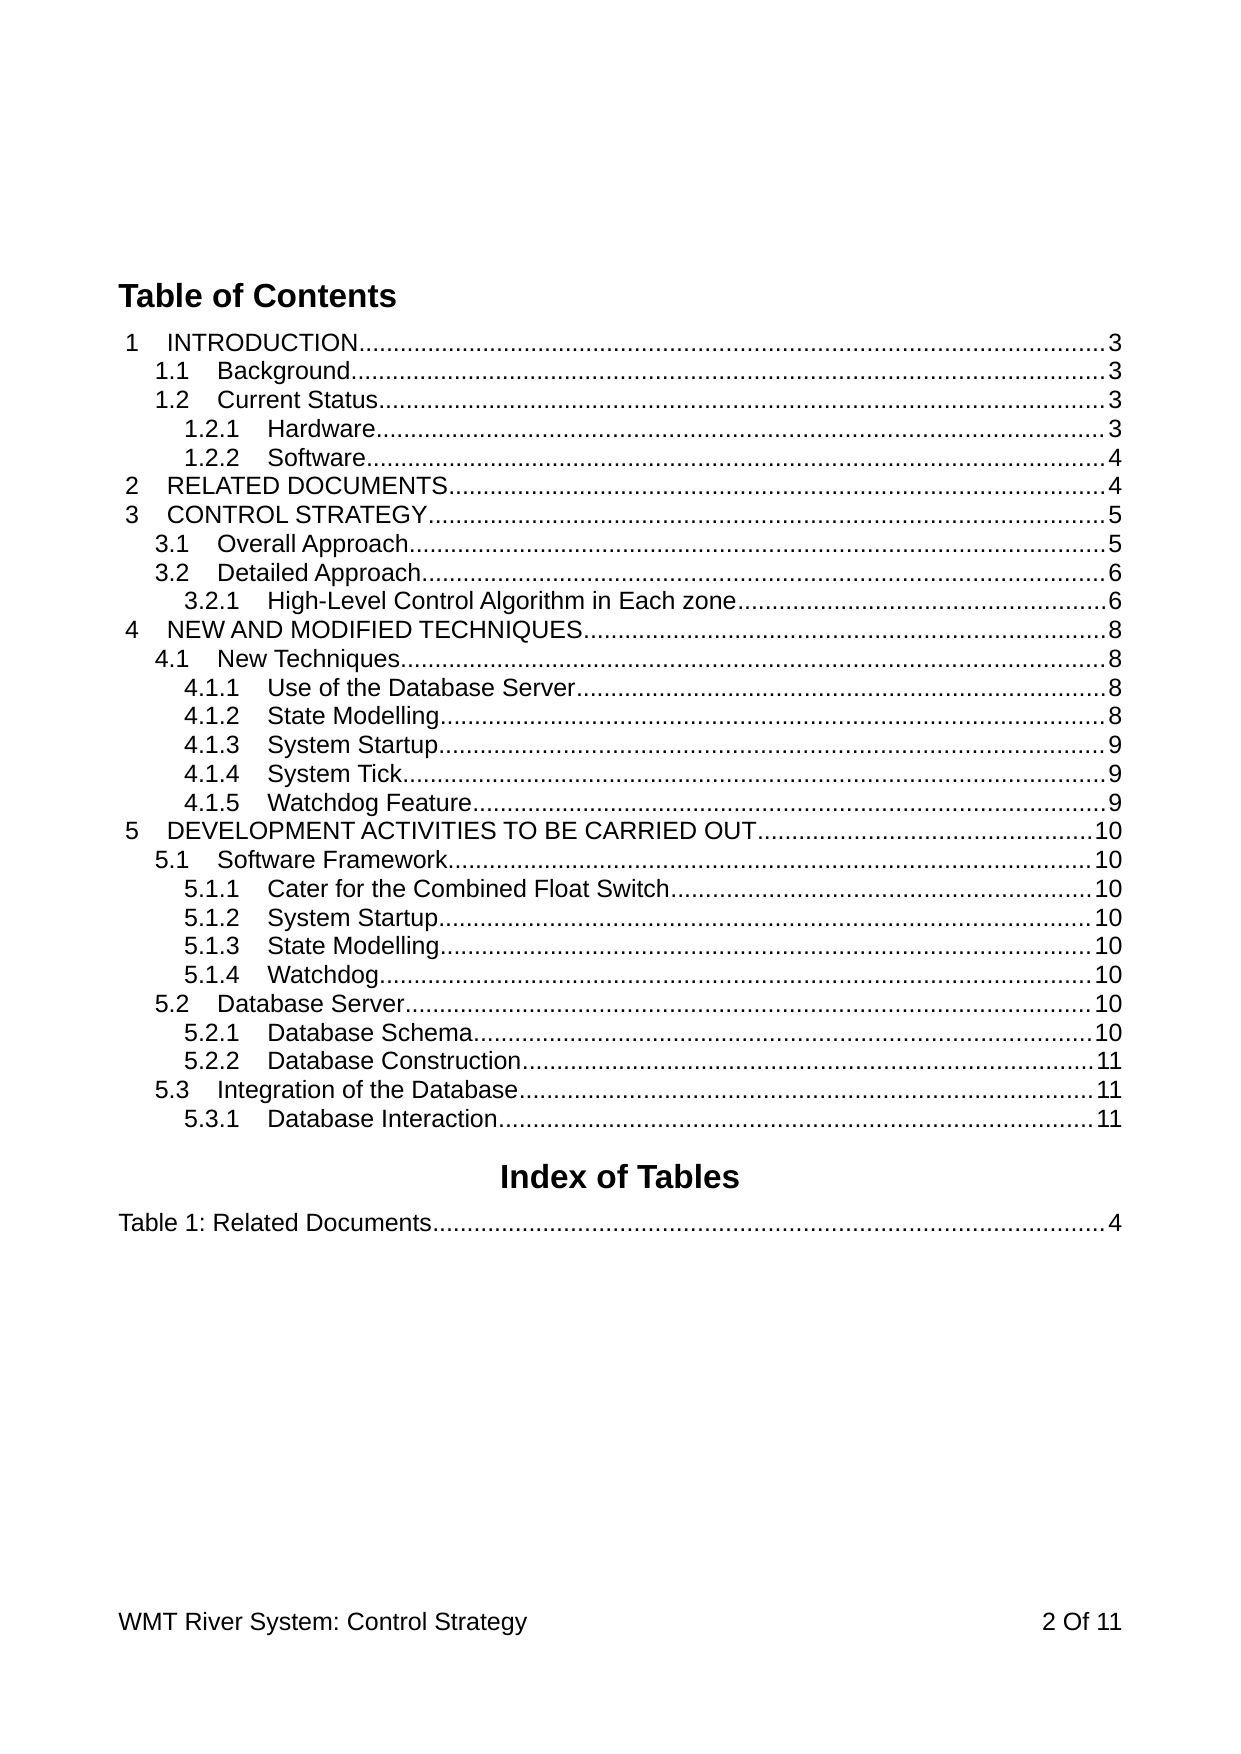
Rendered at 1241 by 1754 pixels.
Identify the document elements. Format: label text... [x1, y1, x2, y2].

text 4.1.3 System Startup 9 [177, 730, 1122, 759]
text 4.1.5 Watchdog Feature 9 [177, 787, 1122, 816]
subtitle Table of Contents [118, 277, 1122, 315]
text 1 INTRODUCTION 3 [118, 327, 1122, 356]
text 4.1 New Techniques 8 [148, 644, 1122, 672]
text 4.1.2 State Modelling 8 [177, 701, 1122, 730]
text 1.2 Current Status 3 [148, 385, 1122, 414]
text 5.3 Integration of the Database 11 [148, 1075, 1122, 1104]
text 4.1.1 Use of the Database Server 8 [177, 672, 1122, 701]
text 5.3.1 Database Interaction 11 [177, 1104, 1122, 1132]
text 5.2.2 Database Construction 11 [177, 1046, 1122, 1075]
text 5.1.3 State Modelling 10 [177, 931, 1122, 960]
text 1.1 Background 3 [148, 356, 1122, 385]
text 5.2 Database Server 10 [148, 989, 1122, 1017]
text 1.2.1 Hardware 3 [177, 414, 1122, 442]
text 5.2.1 Database Schema 10 [177, 1017, 1122, 1046]
text 5.1 Software Framework 10 [148, 845, 1122, 874]
text 3.2.1 High-Level Control Algorithm in Each zone 6 [177, 586, 1122, 615]
text 3.2 Detailed Approach 6 [148, 557, 1122, 586]
text 3.1 Overall Approach 5 [148, 529, 1122, 557]
text 3 CONTROL STRATEGY 5 [118, 500, 1122, 529]
text Table 1: Related Documents 4 [118, 1208, 1122, 1237]
text 1.2.2 Software 4 [177, 442, 1122, 471]
text 5.1.1 Cater for the Combined Float Switch 10 [177, 874, 1122, 902]
text 5.1.4 Watchdog 10 [177, 960, 1122, 989]
text 4.1.4 System Tick 9 [177, 759, 1122, 787]
text 5 DEVELOPMENT ACTIVITIES TO BE CARRIED OUT 10 [118, 816, 1122, 845]
text 2 RELATED DOCUMENTS 4 [118, 471, 1122, 500]
subtitle Index of Tables [118, 1157, 1122, 1196]
text 4 NEW AND MODIFIED TECHNIQUES 8 [118, 615, 1122, 644]
text 5.1.2 System Startup 10 [177, 902, 1122, 931]
